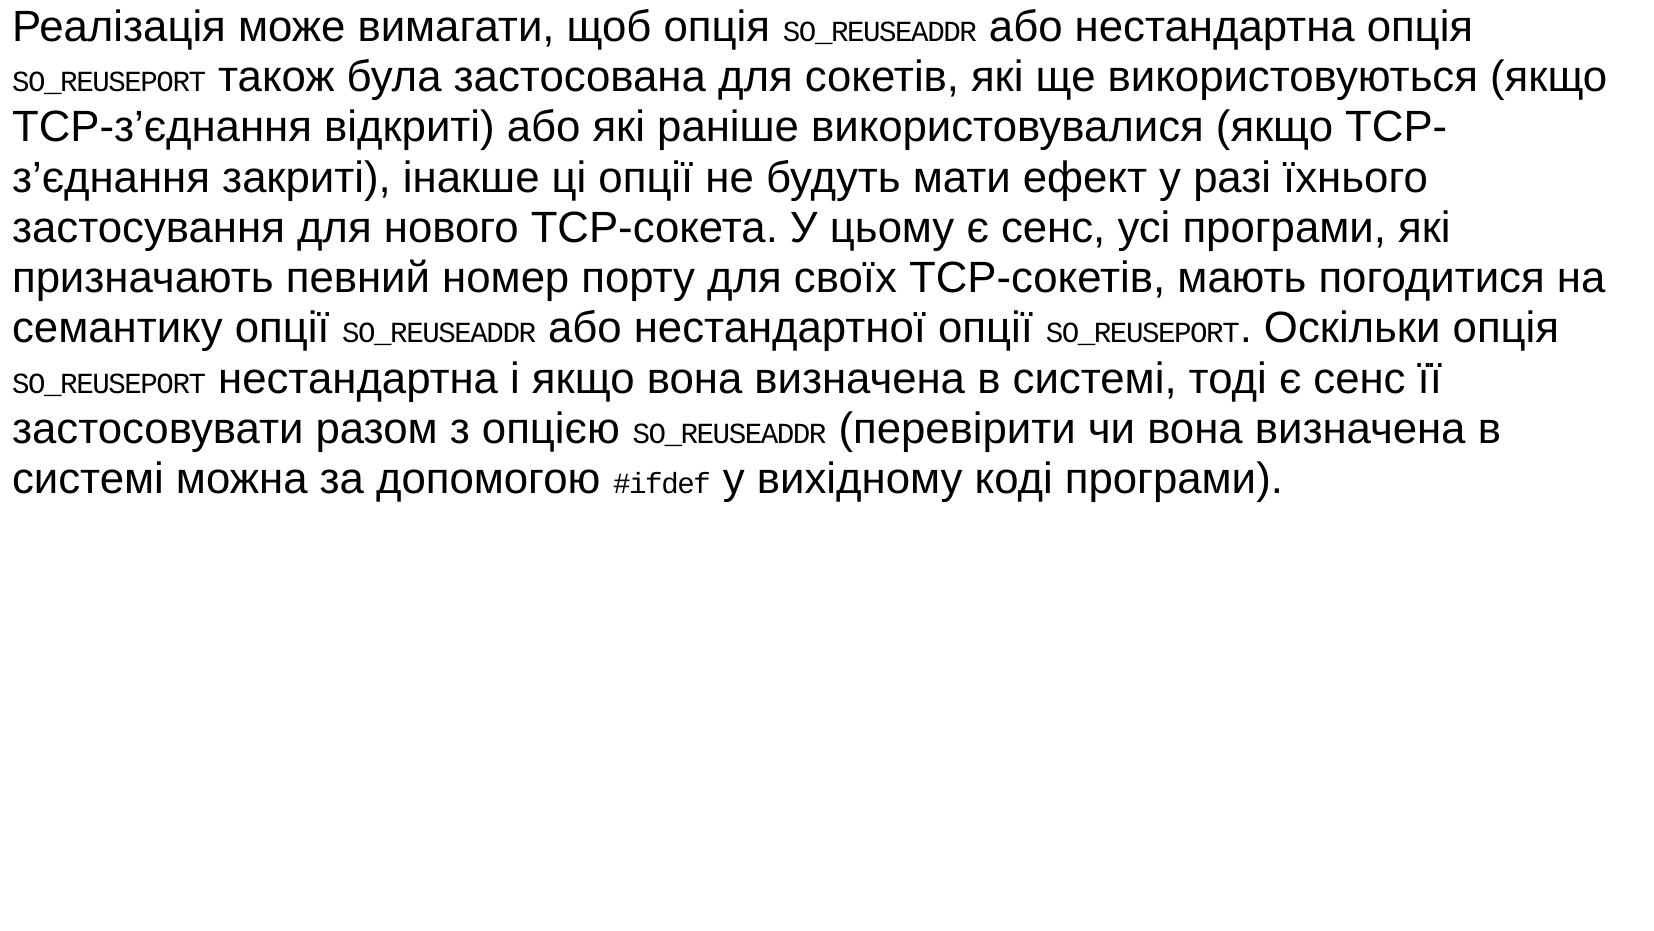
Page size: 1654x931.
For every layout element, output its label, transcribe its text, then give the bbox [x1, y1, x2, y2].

text Реалізація може вимагати, щоб опція SO_REUSEADDR або нестандартна опція SO_REUSEPORT також була застосована для сокетів, які ще використовуються (якщо TCP-з’єднання відкриті) або які раніше використовувалися (якщо TCP-з’єднання закриті), інакше ці опції не будуть мати ефект у разі їхнього застосування для нового TCP-сокета. У цьому є сенс, усі програми, які призначають певний номер порту для своїх TCP-сокетів, мають погодитися на семантику опції SO_REUSEADDR або нестандартної опції SO_REUSEPORT. Оскільки опція SO_REUSEPORT нестандартна і якщо вона визначена в системі, тоді є сенс її застосовувати разом з опцією SO_REUSEADDR (перевірити чи вона визначена в системі можна за допомогою #ifdef у вихідному коді програми). [12, 0, 1642, 503]
